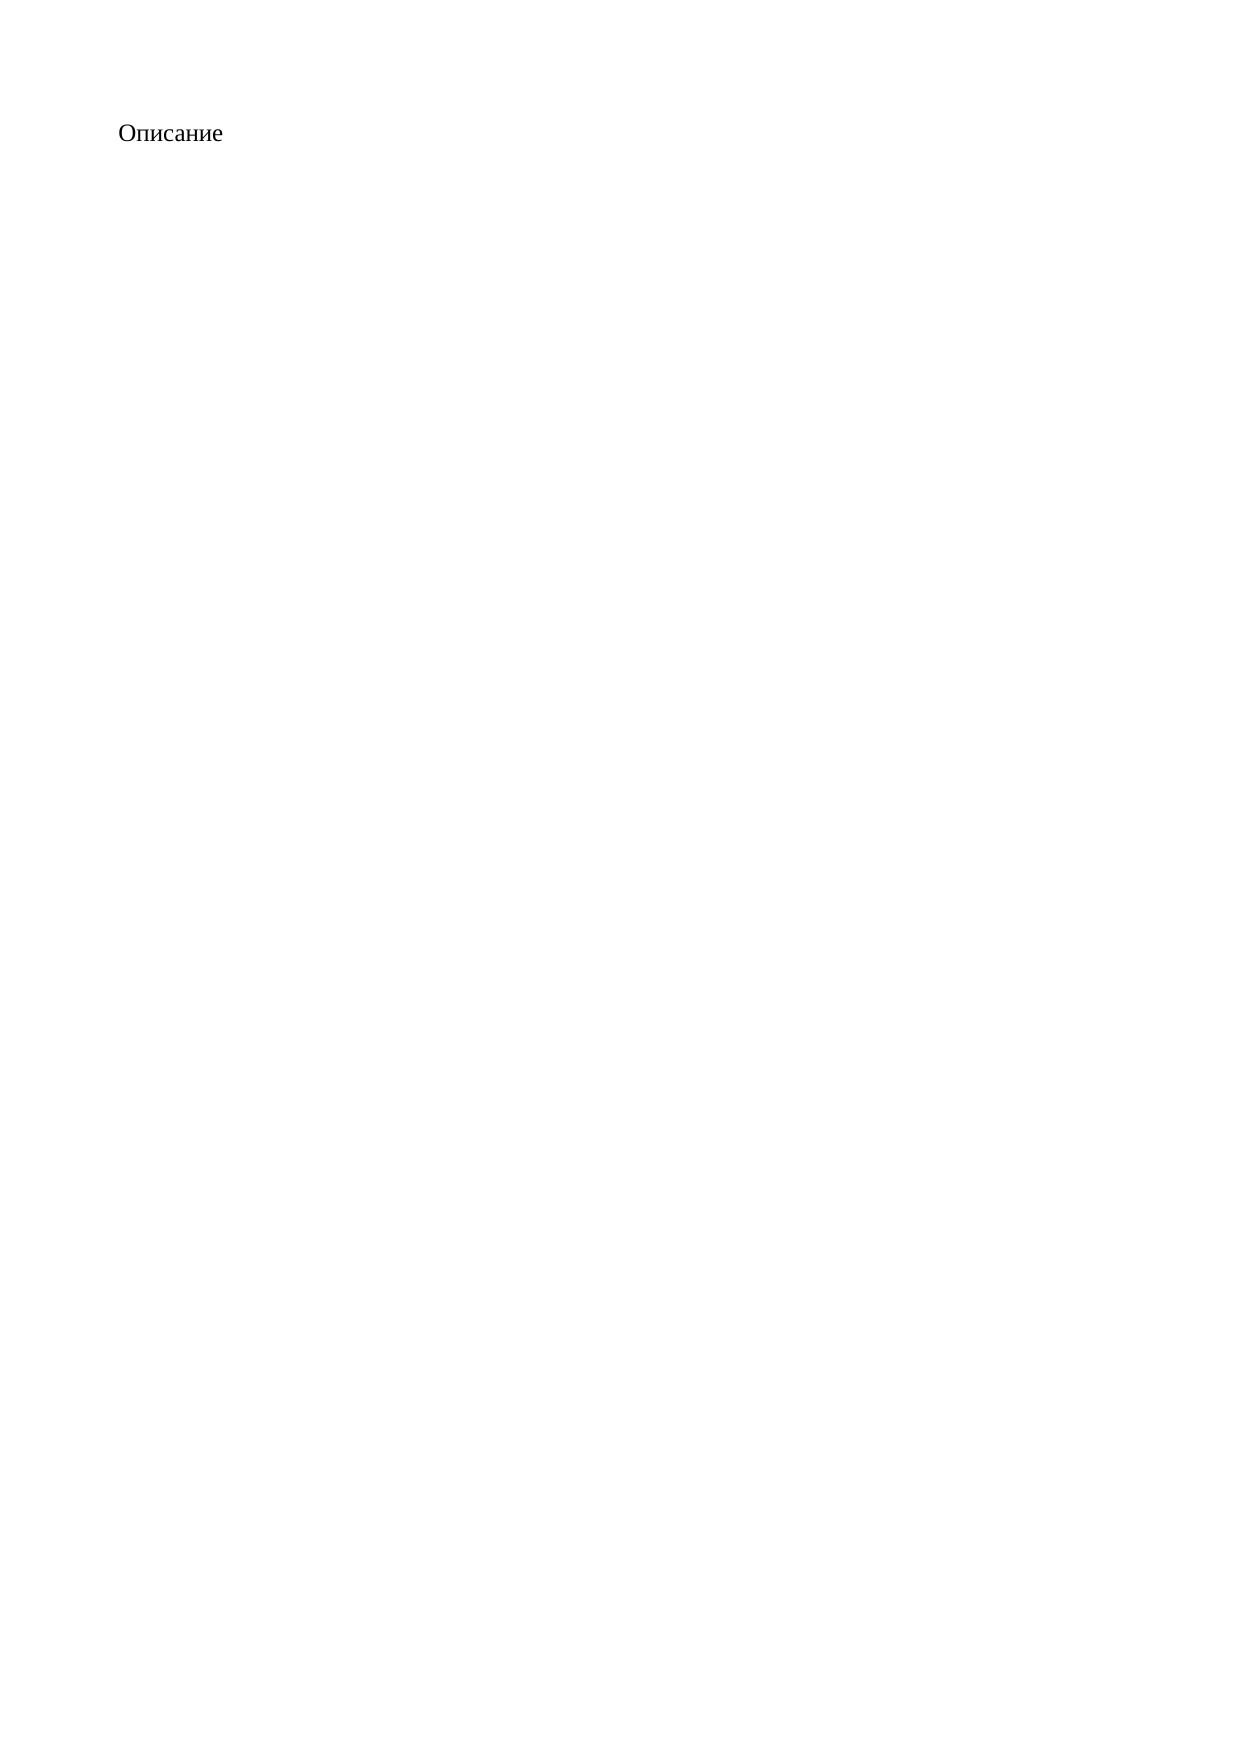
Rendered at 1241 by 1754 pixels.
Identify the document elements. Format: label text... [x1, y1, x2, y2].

text Описание [118, 118, 1122, 147]
